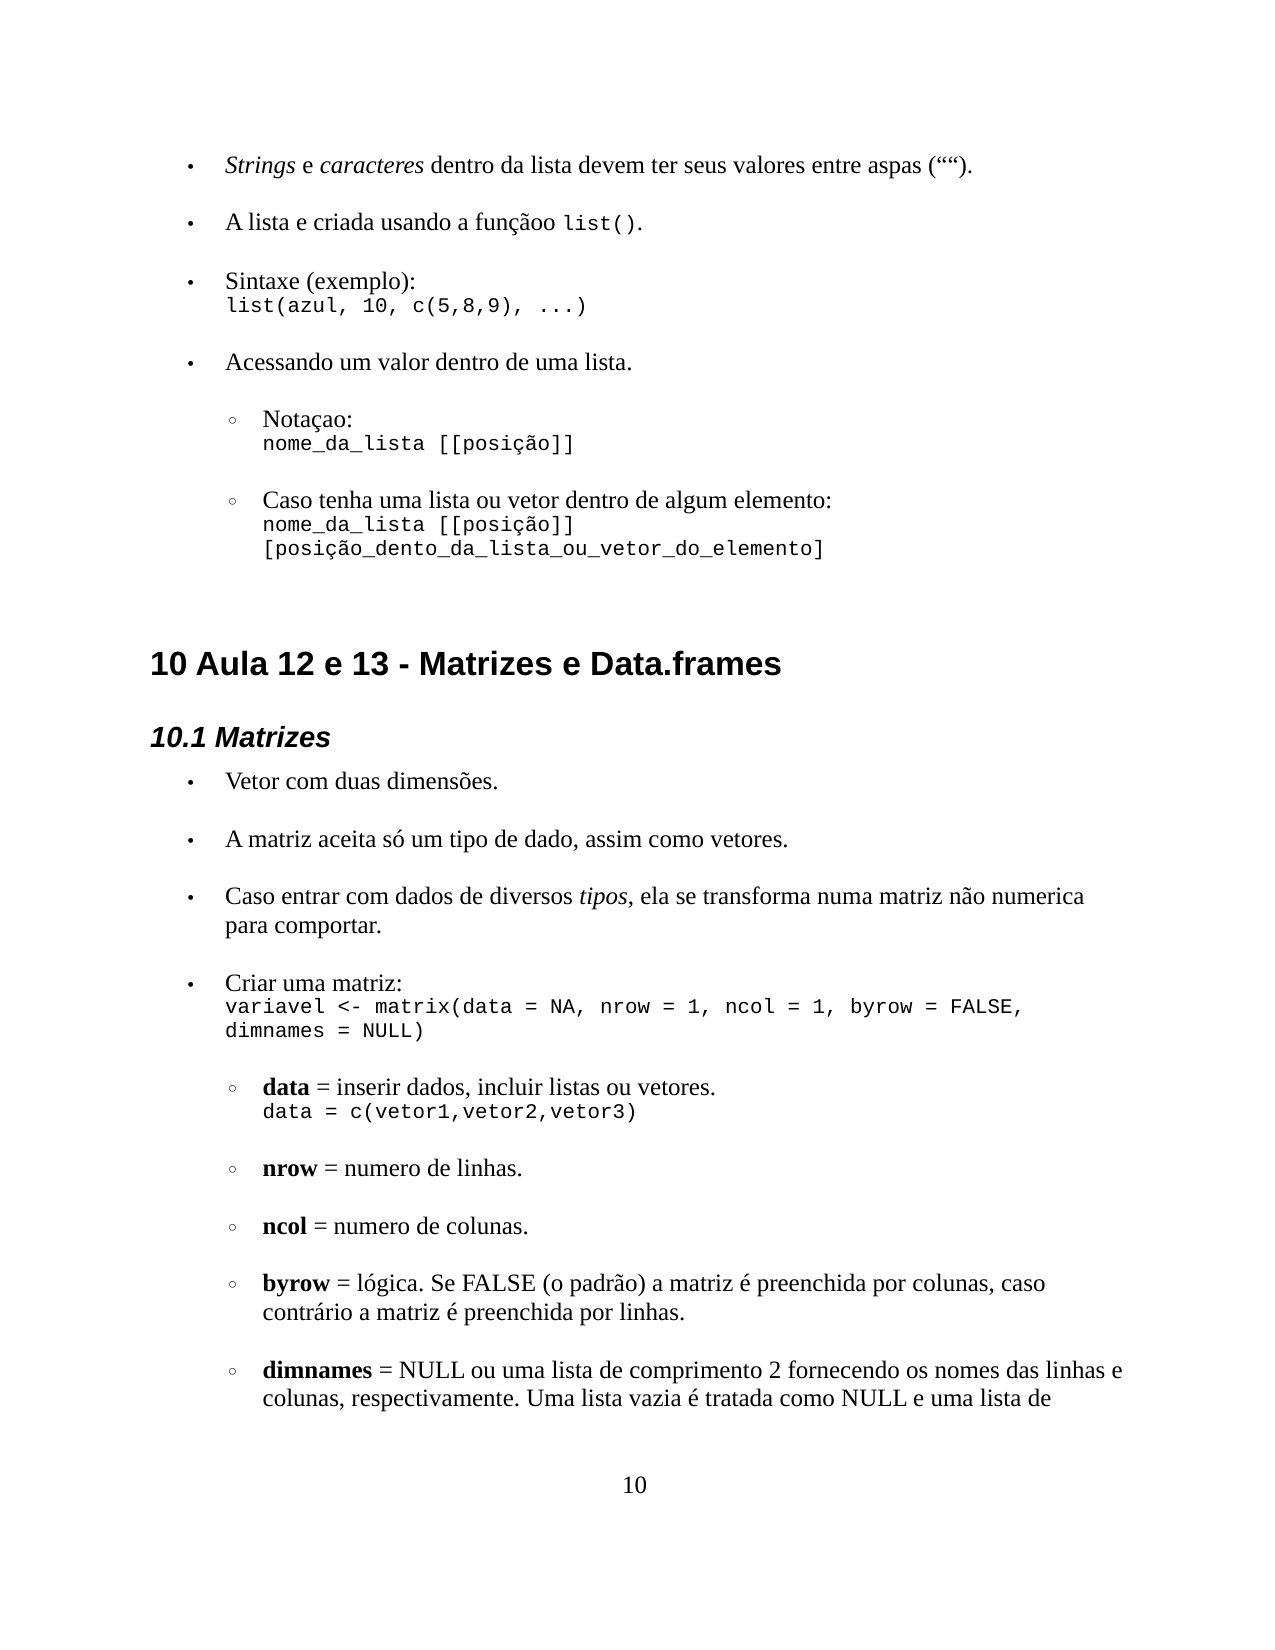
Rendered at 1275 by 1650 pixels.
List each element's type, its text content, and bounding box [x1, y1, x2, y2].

list nrow = numero de linhas. [225, 1153, 1125, 1211]
list Vetor com duas dimensões. [187, 766, 1125, 824]
list Notaçao: nome_da_lista [[posição]] [225, 404, 1125, 486]
list Caso tenha uma lista ou vetor dentro de algum elemento: nome_da_lista [[posição]][posição_dento_da_lista_ou_vetor_do_elemento] [225, 486, 1125, 590]
subtitle 10.1 Matrizes [150, 720, 1125, 754]
list Strings e caracteres dentro da lista devem ter seus valores entre aspas (““). [187, 150, 1125, 207]
list ncol = numero de colunas. [225, 1211, 1125, 1268]
list A matriz aceita só um tipo de dado, assim como vetores. [187, 824, 1125, 881]
list Sintaxe (exemplo): list(azul, 10, c(5,8,9), ...) [187, 266, 1125, 347]
list Caso entrar com dados de diversos tipos, ela se transforma numa matriz não numerica para comportar. [187, 881, 1125, 968]
list byrow = lógica. Se FALSE (o padrão) a matriz é preenchida por colunas, caso contrário a matriz é preenchida por linhas. [225, 1268, 1125, 1355]
list Criar uma matriz: variavel <- matrix(data = NA, nrow = 1, ncol = 1, byrow = FALSE, dimnames = NULL) [187, 968, 1125, 1072]
list data = inserir dados, incluir listas ou vetores. data = c(vetor1,vetor2,vetor3) [225, 1072, 1125, 1153]
list Acessando um valor dentro de uma lista. [187, 347, 1125, 404]
list dimnames = NULL ou uma lista de comprimento 2 fornecendo os nomes das linhas e colunas, respectivamente. Uma lista vazia é tratada como NULL e uma lista de [225, 1355, 1125, 1412]
subtitle 10 Aula 12 e 13 - Matrizes e Data.frames [150, 644, 1125, 683]
list A lista e criada usando a funçãoo list(). [187, 207, 1125, 266]
